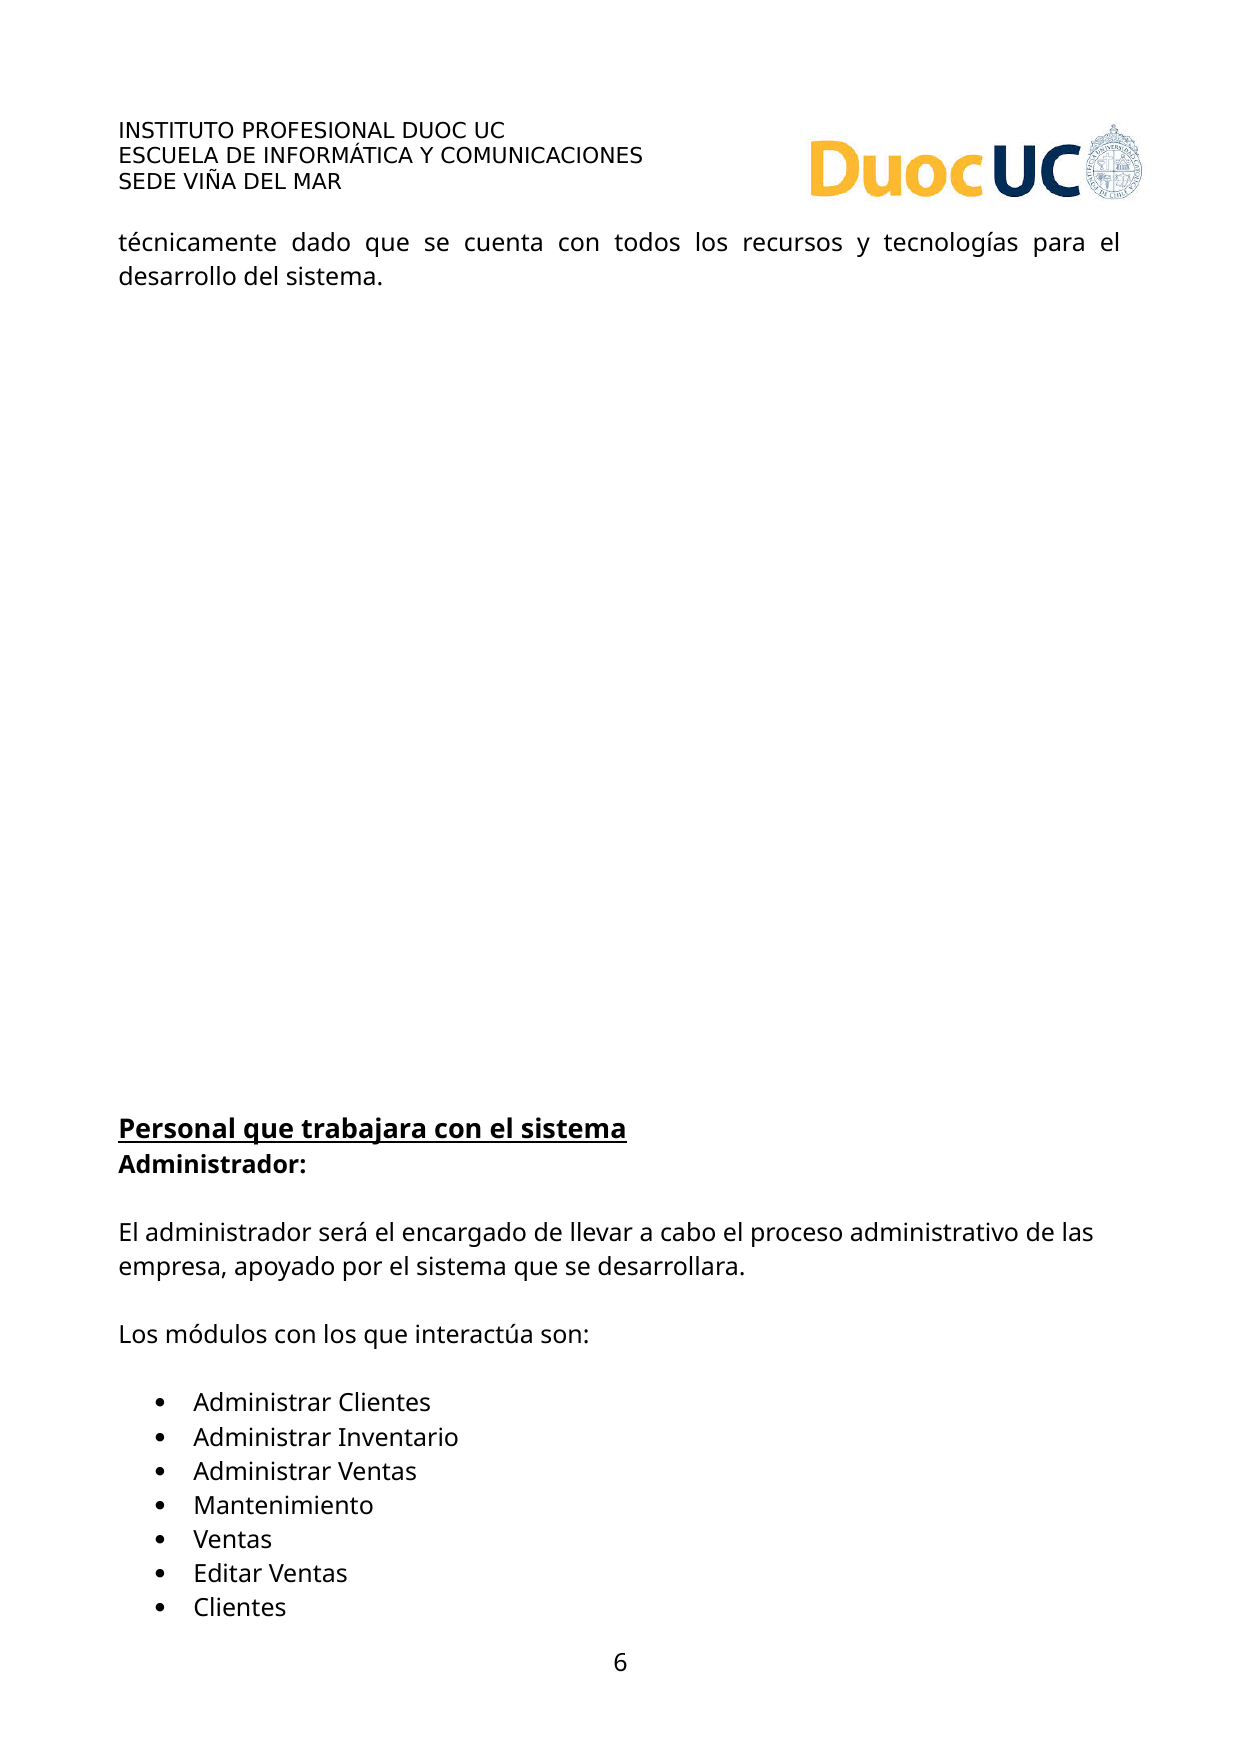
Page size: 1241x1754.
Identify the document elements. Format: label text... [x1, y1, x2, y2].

text Los módulos con los que interactúa son: [118, 1317, 1122, 1351]
list Administrar Ventas [156, 1453, 1122, 1487]
text Personal que trabajara con el sistema [118, 1110, 1122, 1147]
list Administrar Inventario [156, 1419, 1122, 1453]
list Editar Ventas [156, 1555, 1122, 1589]
picture [794, 120, 1154, 203]
list Mantenimiento [156, 1487, 1122, 1521]
text El administrador será el encargado de llevar a cabo el proceso administrativo de las empresa, apoyado por el sistema que se desarrollara. [118, 1215, 1122, 1283]
text Administrador: [118, 1147, 1122, 1181]
list Ventas [156, 1521, 1122, 1555]
text técnicamente dado que se cuenta con todos los recursos y tecnologías para el desarrollo del sistema. [118, 224, 1122, 292]
list Clientes [156, 1589, 1122, 1623]
list Administrar Clientes [156, 1385, 1122, 1419]
